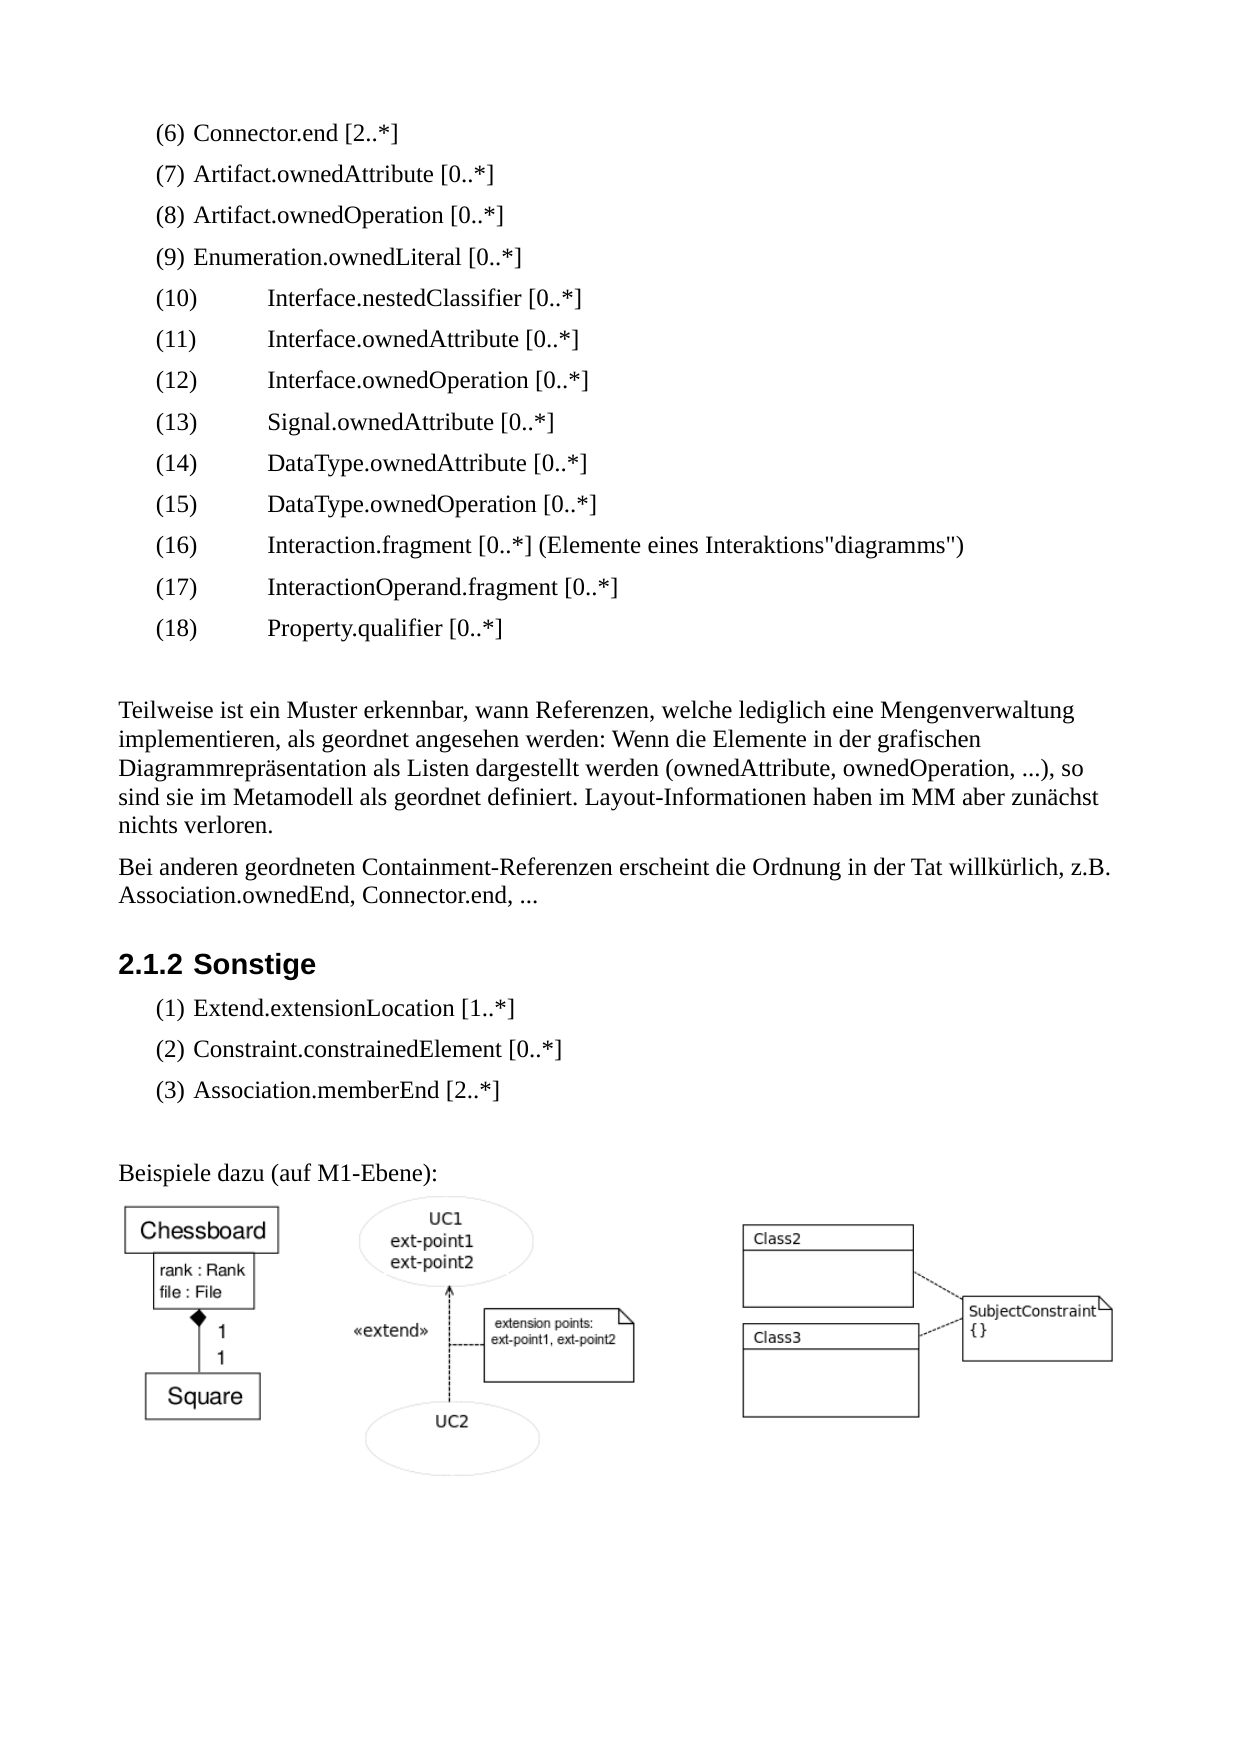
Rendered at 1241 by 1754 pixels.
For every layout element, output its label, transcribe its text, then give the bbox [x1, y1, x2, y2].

list Property.qualifier [0..*] [156, 613, 1122, 642]
list Interface.nestedClassifier [0..*] [156, 283, 1122, 312]
subtitle Sonstige [118, 947, 1122, 980]
list Association.memberEnd [2..*] [156, 1075, 1122, 1104]
picture [119, 1199, 285, 1427]
list Connector.end [2..*] [156, 118, 1122, 147]
list DataType.ownedAttribute [0..*] [156, 448, 1122, 477]
list DataType.ownedOperation [0..*] [156, 489, 1122, 518]
list Constraint.constrainedElement [0..*] [156, 1034, 1122, 1063]
list Artifact.ownedAttribute [0..*] [156, 159, 1122, 188]
picture [343, 1191, 642, 1486]
list Interface.ownedAttribute [0..*] [156, 324, 1122, 353]
text Teilweise ist ein Muster erkennbar, wann Referenzen, welche lediglich eine Mengenverwaltung implementieren, als geordnet angesehen werden: Wenn die Elemente in der grafischen Diagrammrepräsentation als Listen dargestellt werden (ownedAttribute, ownedOperation, ...), so sind sie im Metamodell als geordnet definiert. Layout-Informationen haben im MM aber zunächst nichts verloren. [118, 696, 1122, 839]
list Interface.ownedOperation [0..*] [156, 366, 1122, 394]
picture [735, 1220, 1116, 1422]
list Enumeration.ownedLiteral [0..*] [156, 242, 1122, 271]
text Beispiele dazu (auf M1-Ebene): [118, 1158, 1122, 1187]
list Interaction.fragment [0..*] (Elemente eines Interaktions"diagramms") [156, 531, 1122, 559]
list InteractionOperand.fragment [0..*] [156, 572, 1122, 601]
list Signal.ownedAttribute [0..*] [156, 407, 1122, 436]
list Extend.extensionLocation [1..*] [156, 993, 1122, 1022]
text Bei anderen geordneten Containment-Referenzen erscheint die Ordnung in der Tat willkürlich, z.B. Association.ownedEnd, Connector.end, ... [118, 852, 1122, 909]
list Artifact.ownedOperation [0..*] [156, 201, 1122, 229]
